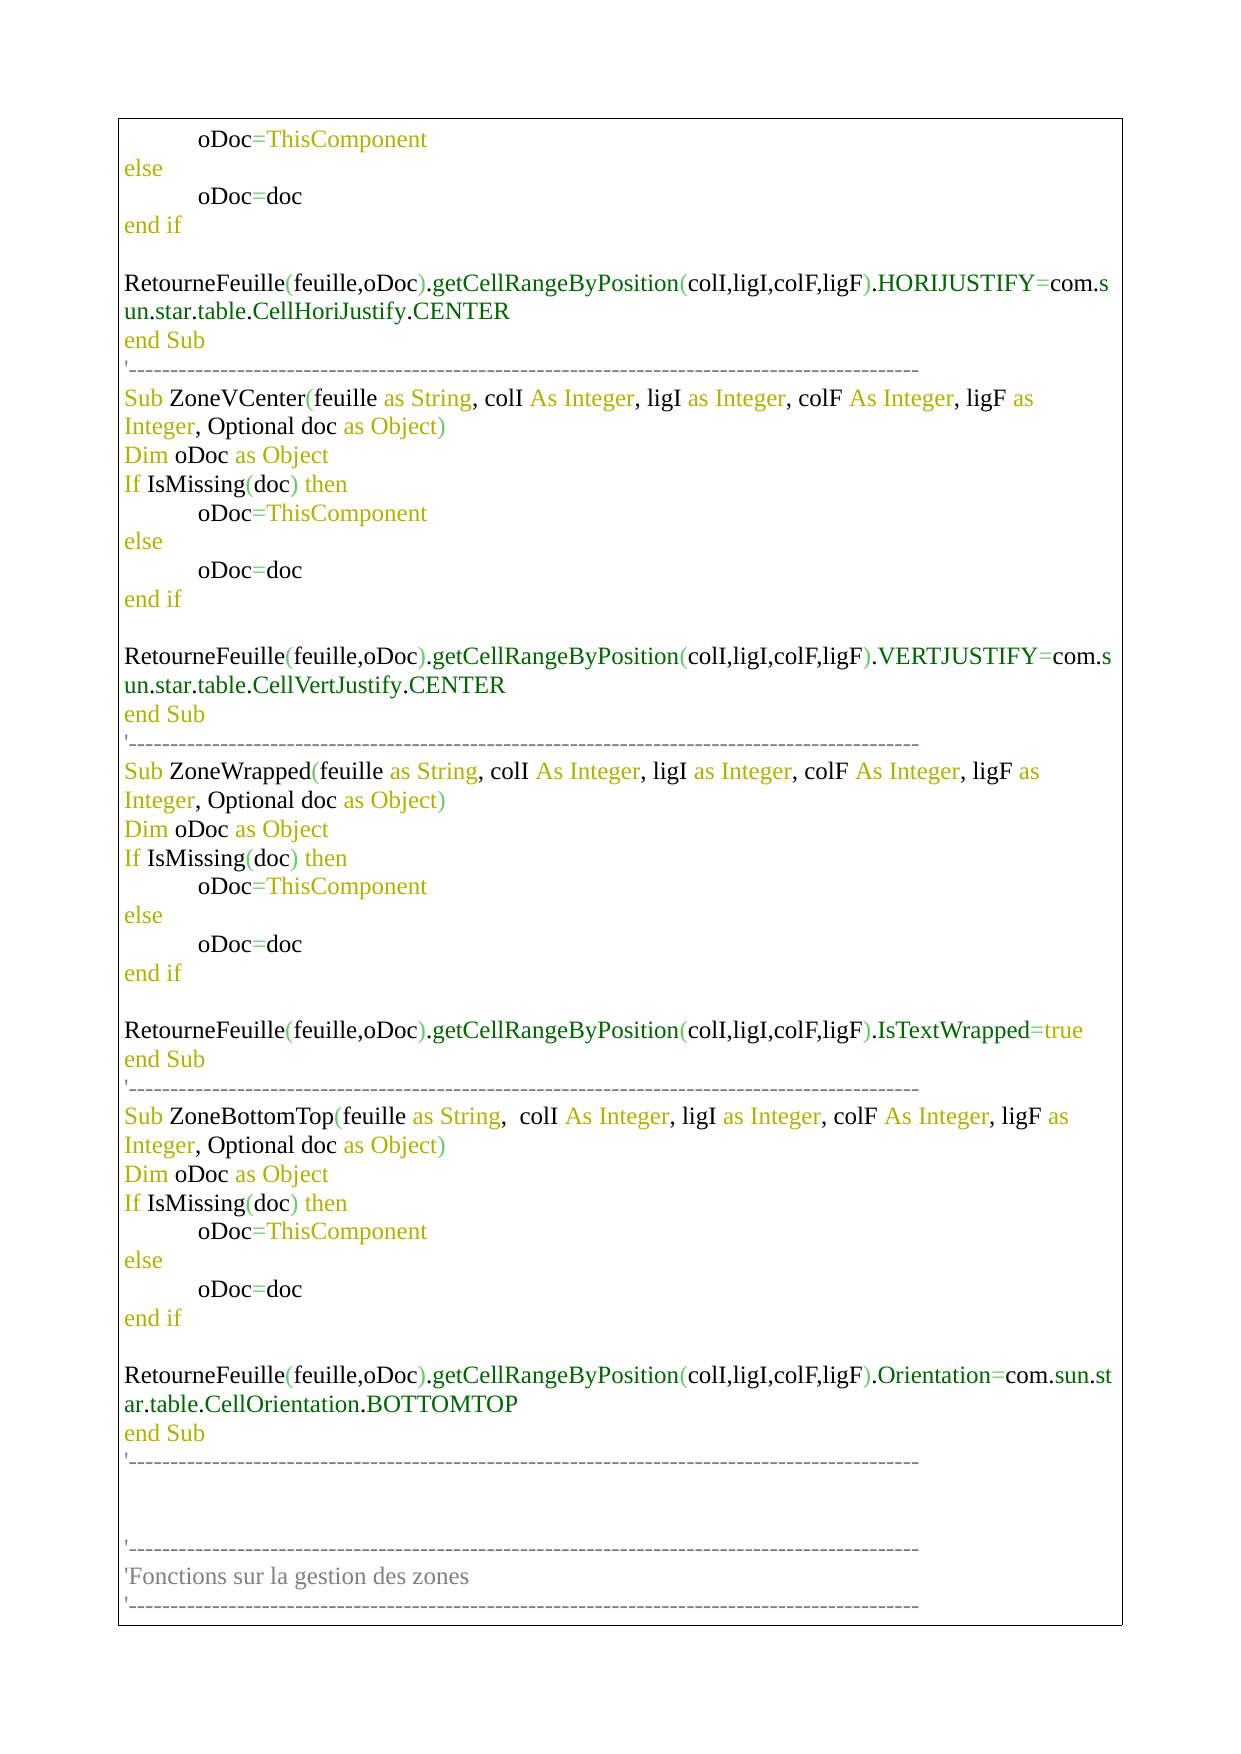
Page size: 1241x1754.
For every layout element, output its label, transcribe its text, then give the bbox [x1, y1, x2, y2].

table_header oDoc=ThisComponent else oDoc=doc end if RetourneFeuille(feuille,oDoc).getCellRangeByPosition(colI,ligI,colF,ligF).HORIJUSTIFY=com.sun.star.table.CellHoriJustify.CENTER end Sub '----------------------------------------------------------------------------------------------- Sub ZoneVCenter(feuille as String, colI As Integer, ligI as Integer, colF As Integer, ligF as Integer, Optional doc as Object) Dim oDoc as Object If IsMissing(doc) then oDoc=ThisComponent else oDoc=doc end if RetourneFeuille(feuille,oDoc).getCellRangeByPosition(colI,ligI,colF,ligF).VERTJUSTIFY=com.sun.star.table.CellVertJustify.CENTER end Sub '----------------------------------------------------------------------------------------------- Sub ZoneWrapped(feuille as String, colI As Integer, ligI as Integer, colF As Integer, ligF as Integer, Optional doc as Object) Dim oDoc as Object If IsMissing(doc) then oDoc=ThisComponent else oDoc=doc end if RetourneFeuille(feuille,oDoc).getCellRangeByPosition(colI,ligI,colF,ligF).IsTextWrapped=true end Sub '----------------------------------------------------------------------------------------------- Sub ZoneBottomTop(feuille as String, colI As Integer, ligI as Integer, colF As Integer, ligF as Integer, Optional doc as Object) Dim oDoc as Object If IsMissing(doc) then oDoc=ThisComponent else oDoc=doc end if RetourneFeuille(feuille,oDoc).getCellRangeByPosition(colI,ligI,colF,ligF).Orientation=com.sun.star.table.CellOrientation.BOTTOMTOP end Sub '----------------------------------------------------------------------------------------------- '----------------------------------------------------------------------------------------------- 'Fonctions sur la gestion des zones '----------------------------------------------------------------------------------------------- [119, 119, 1122, 1625]
